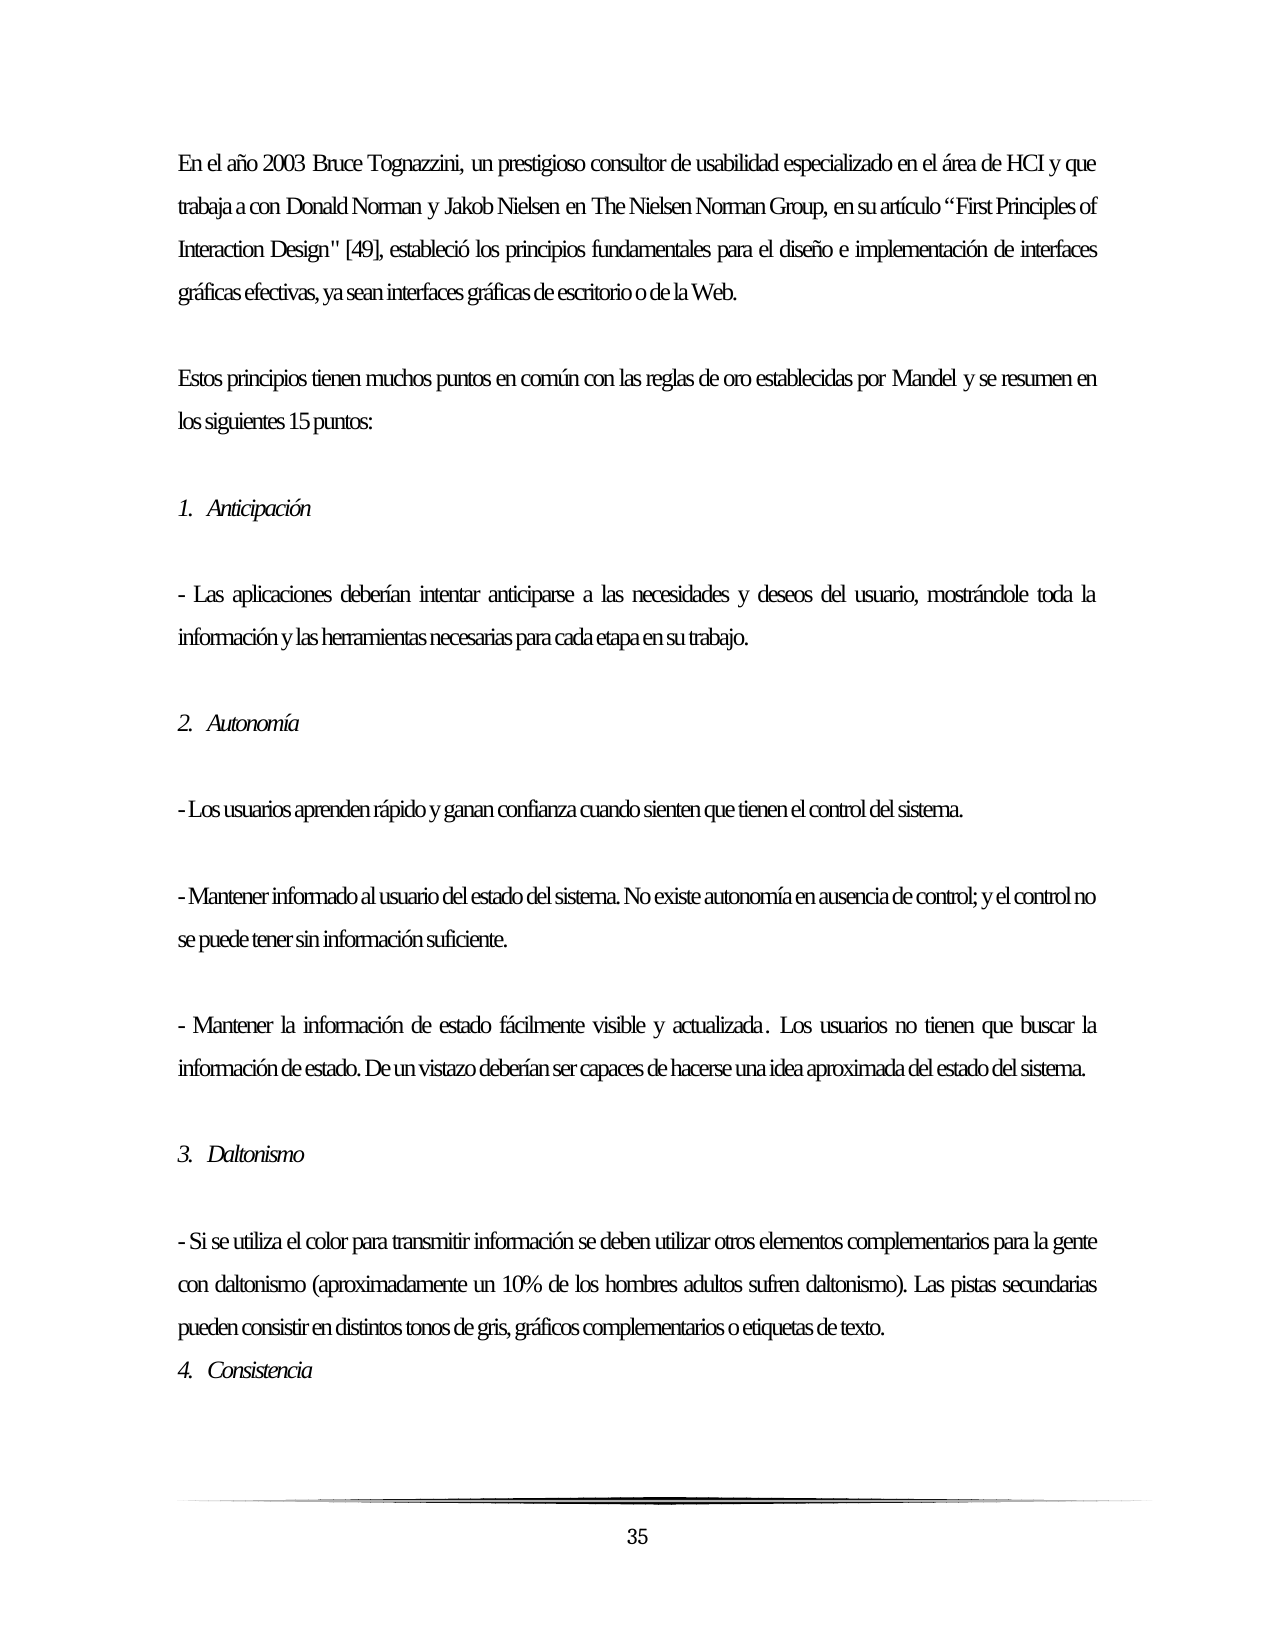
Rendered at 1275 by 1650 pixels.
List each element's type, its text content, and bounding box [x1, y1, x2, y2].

list Autonomía [177, 708, 1098, 737]
list Consistencia [177, 1355, 1098, 1384]
list Daltonismo [177, 1139, 1098, 1168]
text - Mantener informado al usuario del estado del sistema. No existe autonomía en ausencia de control; y el control no se puede tener sin información suficiente. [177, 881, 1098, 953]
text En el año 2003 Bruce Tognazzini, un prestigioso consultor de usabilidad especializado en el área de HCI y que trabaja a con Donald Norman y Jakob Nielsen en The Nielsen Norman Group, en su artículo “First Principles of Interaction Design" [49], estableció los principios fundamentales para el diseño e implementación de interfaces gráficas efectivas, ya sean interfaces gráficas de escritorio o de la Web. [177, 148, 1098, 306]
text - Mantener la información de estado fácilmente visible y actualizada. Los usuarios no tienen que buscar la información de estado. De un vistazo deberían ser capaces de hacerse una idea aproximada del estado del sistema. [177, 1010, 1098, 1082]
text Estos principios tienen muchos puntos en común con las reglas de oro establecidas por Mandel y se resumen en los siguientes 15 puntos: [177, 363, 1098, 435]
text - Si se utiliza el color para transmitir información se deben utilizar otros elementos complementarios para la gente con daltonismo (aproximadamente un 10% de los hombres adultos sufren daltonismo). Las pistas secundarias pueden consistir en distintos tonos de gris, gráficos complementarios o etiquetas de texto. [177, 1226, 1098, 1341]
picture [177, 1497, 1153, 1505]
list Anticipación [177, 493, 1098, 521]
text - Las aplicaciones deberían intentar anticiparse a las necesidades y deseos del usuario, mostrándole toda la información y las herramientas necesarias para cada etapa en su trabajo. [177, 579, 1098, 651]
text - Los usuarios aprenden rápido y ganan confianza cuando sienten que tienen el control del sistema. [177, 794, 1098, 823]
